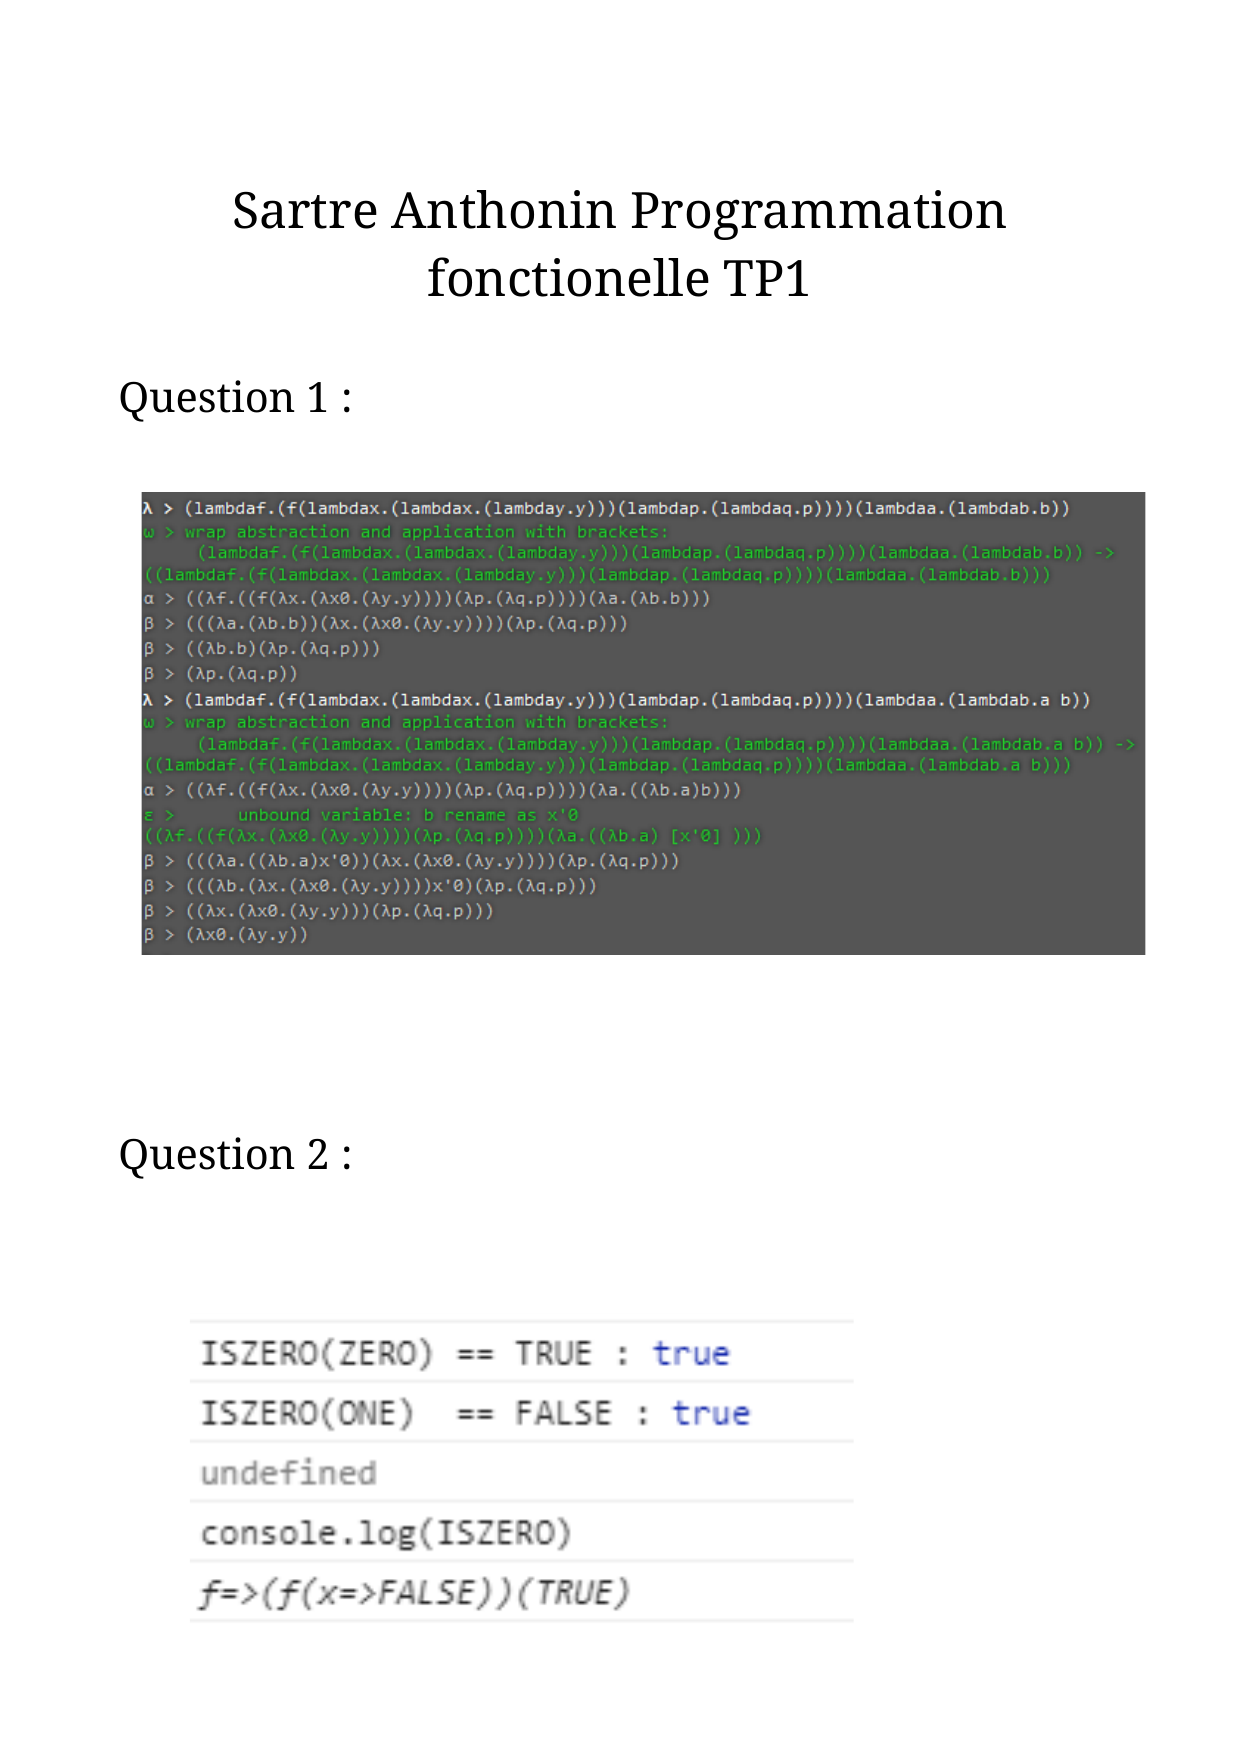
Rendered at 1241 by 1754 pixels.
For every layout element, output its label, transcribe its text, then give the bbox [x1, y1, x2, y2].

text Question 1 : [118, 368, 1122, 425]
text Question 2 : [118, 1125, 1122, 1182]
picture [141, 492, 1146, 955]
picture [189, 1312, 854, 1638]
text Sartre Anthonin Programmation fonctionelle TP1 [118, 175, 1122, 311]
